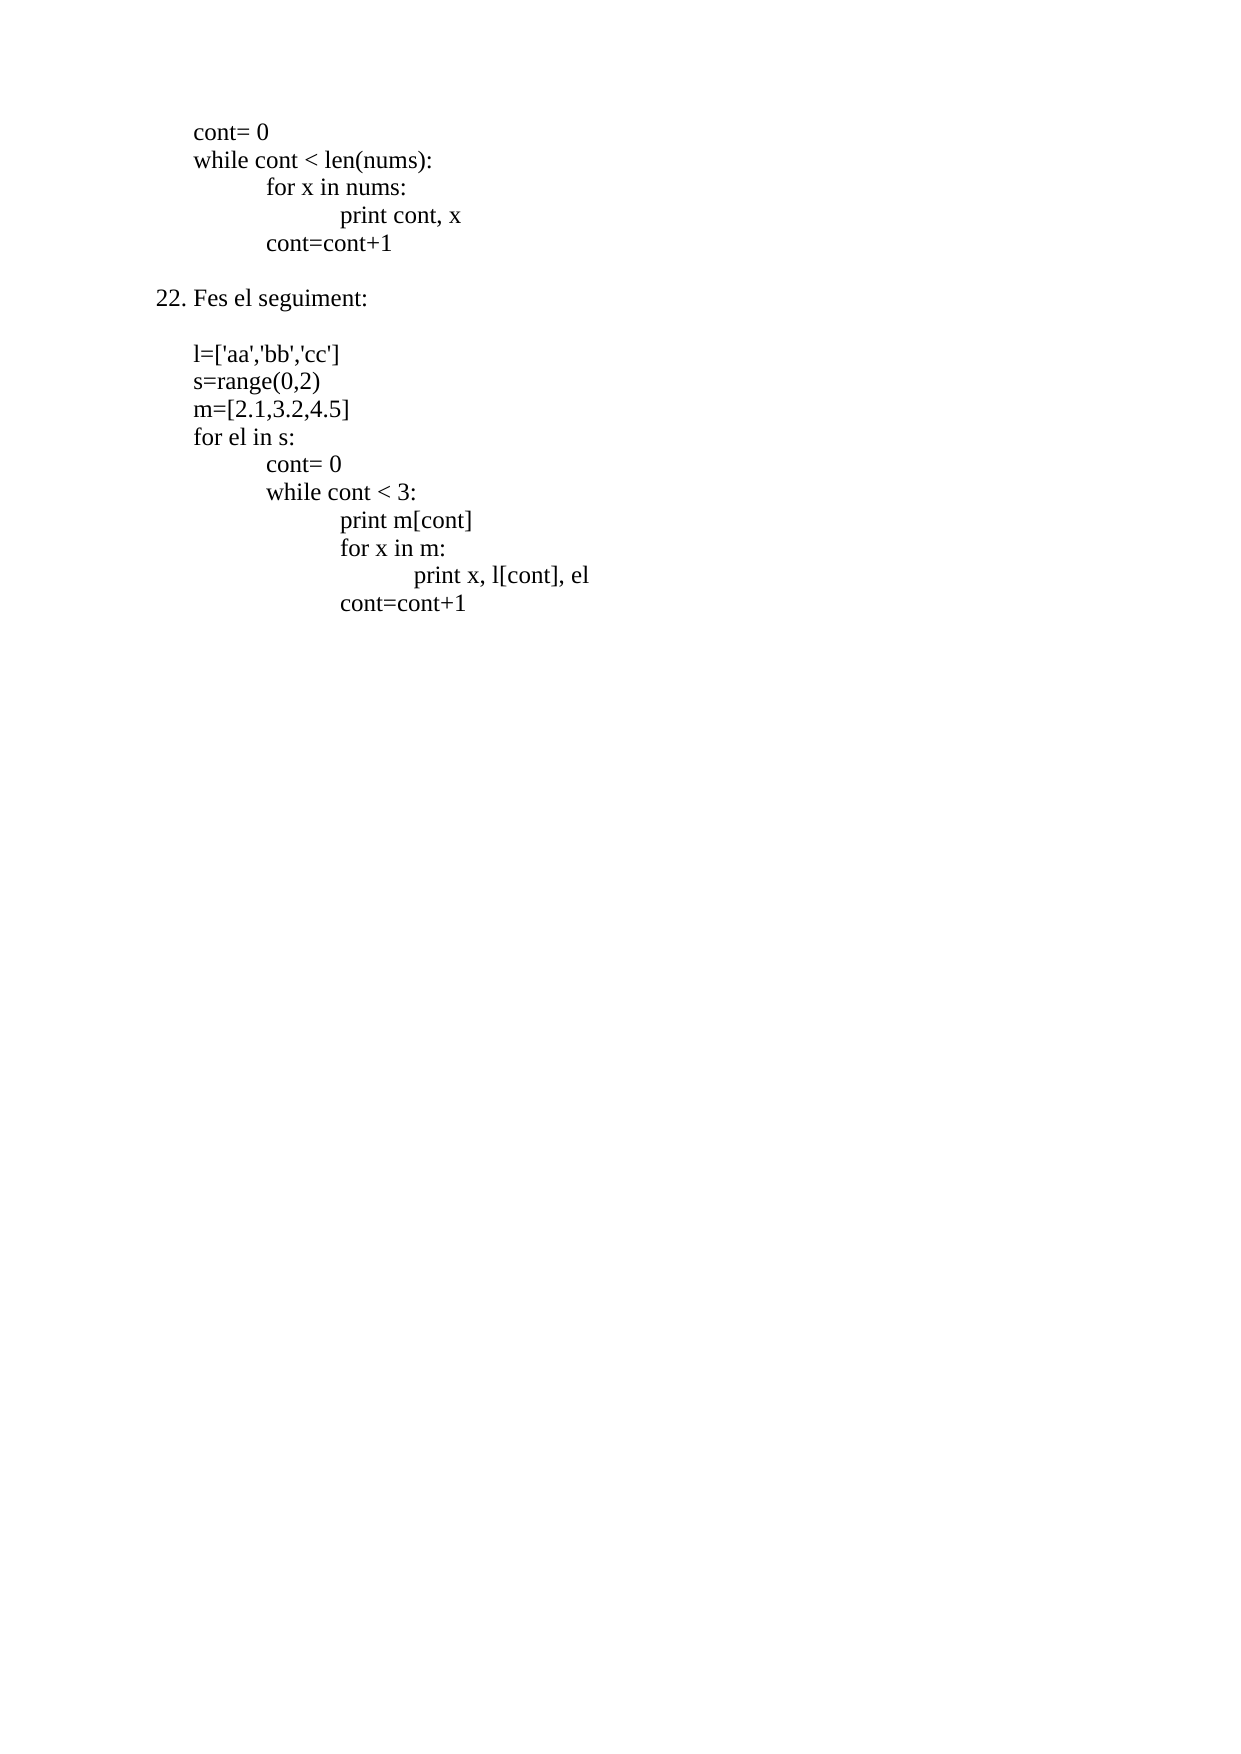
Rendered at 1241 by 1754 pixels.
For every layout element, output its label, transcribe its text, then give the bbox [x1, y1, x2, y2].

list Fes el seguiment: [156, 284, 1122, 312]
list print m[cont] [156, 506, 1122, 534]
list for x in m: [156, 534, 1122, 561]
list s=range(0,2) [156, 367, 1122, 395]
list print cont, x [156, 201, 1122, 229]
list m=[2.1,3.2,4.5] [156, 395, 1122, 423]
list l=['aa','bb','cc'] [156, 340, 1122, 367]
list for x in nums: [156, 173, 1122, 201]
list for el in s: [156, 423, 1122, 451]
list while cont < len(nums): [156, 146, 1122, 173]
list cont=cont+1 [156, 229, 1122, 257]
list cont= 0 [156, 118, 1122, 146]
list cont= 0 [156, 451, 1122, 478]
list print x, l[cont], el [156, 561, 1122, 589]
list cont=cont+1 [156, 589, 1122, 617]
list while cont < 3: [156, 478, 1122, 506]
